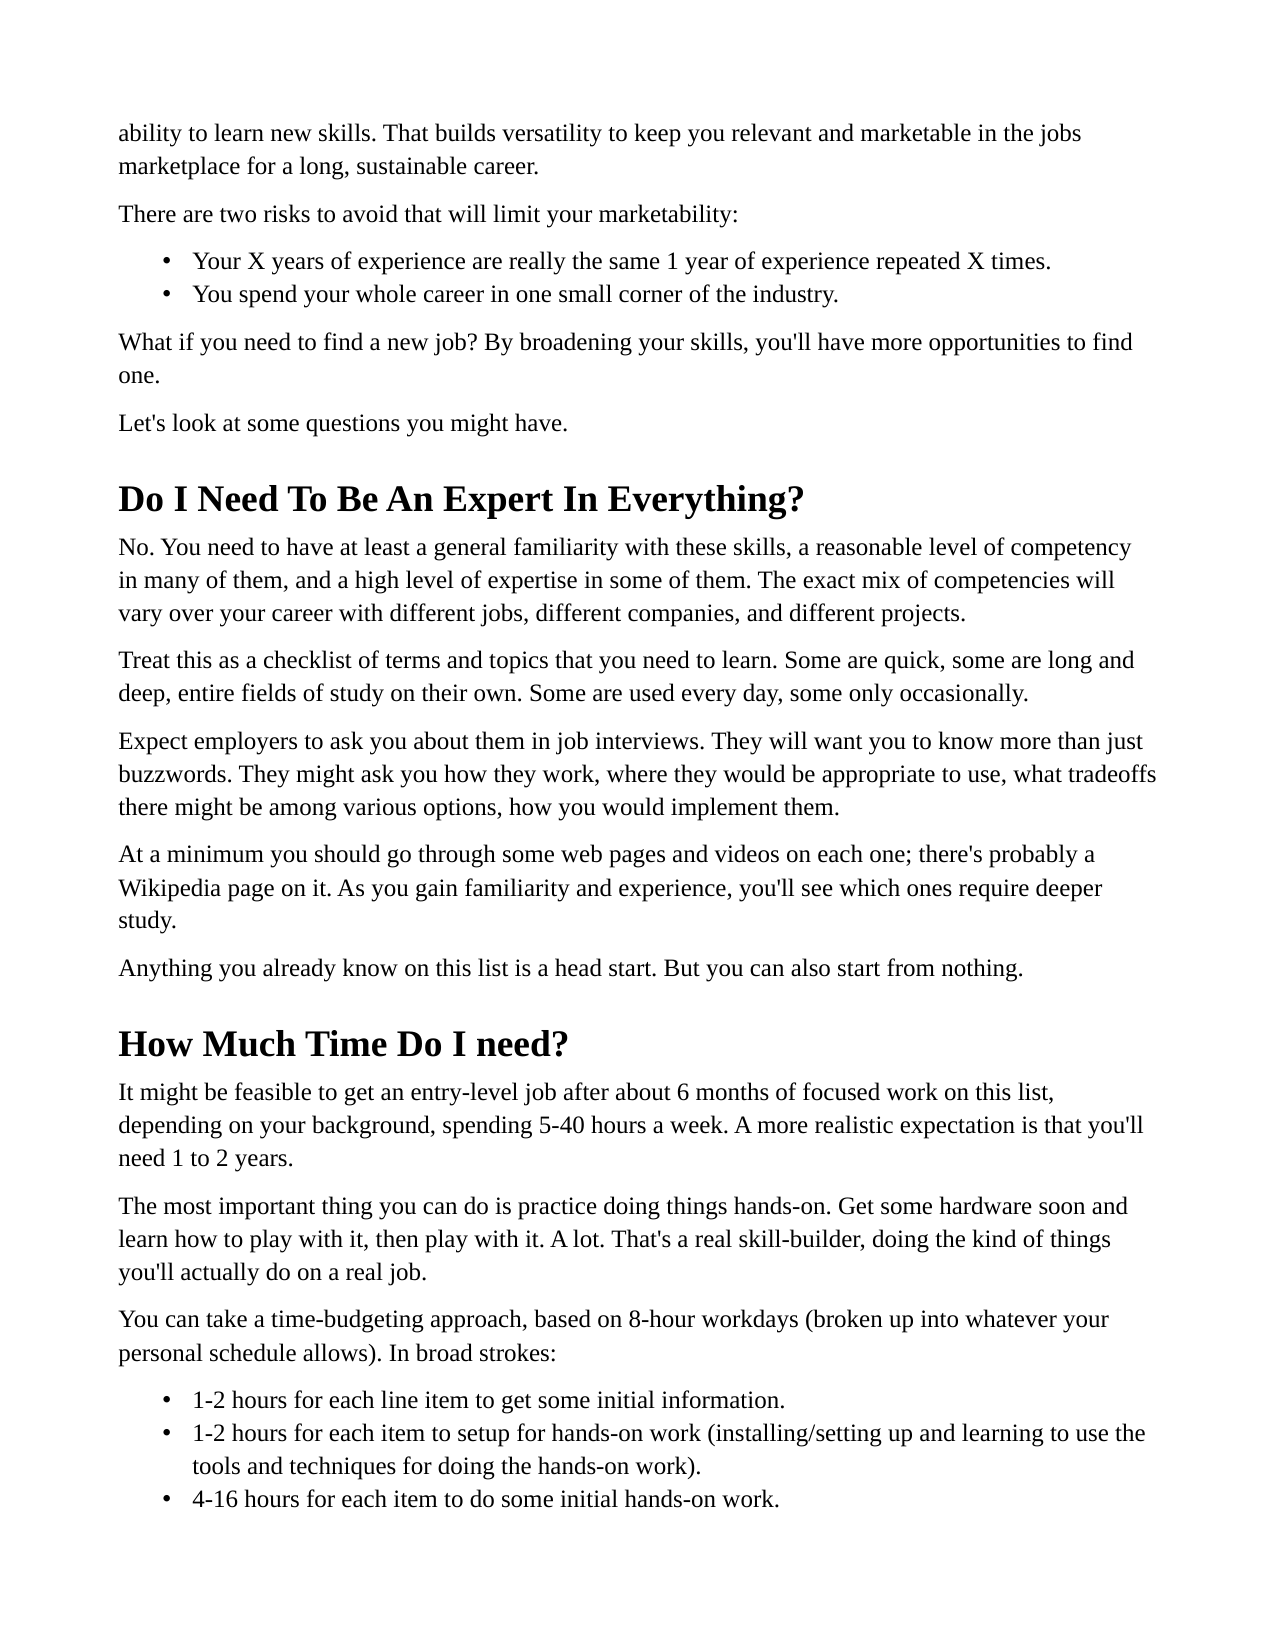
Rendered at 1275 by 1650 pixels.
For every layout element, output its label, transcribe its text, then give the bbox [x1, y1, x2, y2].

text Let's look at some questions you might have. [118, 408, 1157, 436]
text There are two risks to avoid that will limit your marketability: [118, 199, 1157, 227]
text What if you need to find a new job? By broadening your skills, you'll have more opportunities to find one. [118, 327, 1157, 389]
text Anything you already know on this list is a head start. But you can also start from nothing. [118, 953, 1157, 982]
text Treat this as a checklist of terms and topics that you need to learn. Some are quick, some are long and deep, entire fields of study on their own. Some are used every day, some only occasionally. [118, 645, 1157, 707]
text The most important thing you can do is practice doing things hands-on. Get some hardware soon and learn how to play with it, then play with it. A lot. That's a real skill-builder, doing the kind of things you'll actually do on a real job. [118, 1191, 1157, 1286]
list Your X years of experience are really the same 1 year of experience repeated X times. [162, 246, 1157, 275]
text ability to learn new skills. That builds versatility to keep you relevant and marketable in the jobs marketplace for a long, sustainable career. [118, 118, 1157, 180]
subtitle Do I Need To Be An Expert In Everything? [118, 476, 1157, 519]
text At a minimum you should go through some web pages and videos on each one; there's probably a Wikipedia page on it. As you gain familiarity and experience, you'll see which ones require deeper study. [118, 839, 1157, 934]
list 4-16 hours for each item to do some initial hands-on work. [162, 1484, 1157, 1513]
text It might be feasible to get an entry-level job after about 6 months of focused work on this list, depending on your background, spending 5-40 hours a week. A more realistic expectation is that you'll need 1 to 2 years. [118, 1077, 1157, 1172]
subtitle How Much Time Do I need? [118, 1022, 1157, 1065]
list 1-2 hours for each item to setup for hands-on work (installing/setting up and learning to use the tools and techniques for doing the hands-on work). [162, 1418, 1157, 1480]
list You spend your whole career in one small corner of the industry. [162, 279, 1157, 308]
text No. You need to have at least a general familiarity with these skills, a reasonable level of competency in many of them, and a high level of expertise in some of them. The exact mix of competencies will vary over your career with different jobs, different companies, and different projects. [118, 532, 1157, 626]
text You can take a time-budgeting approach, based on 8-hour workdays (broken up into whatever your personal schedule allows). In broad strokes: [118, 1304, 1157, 1366]
text Expect employers to ask you about them in job interviews. They will want you to know more than just buzzwords. They might ask you how they work, where they would be appropriate to use, what tradeoffs there might be among various options, how you would implement them. [118, 726, 1157, 821]
list 1-2 hours for each line item to get some initial information. [162, 1385, 1157, 1414]
